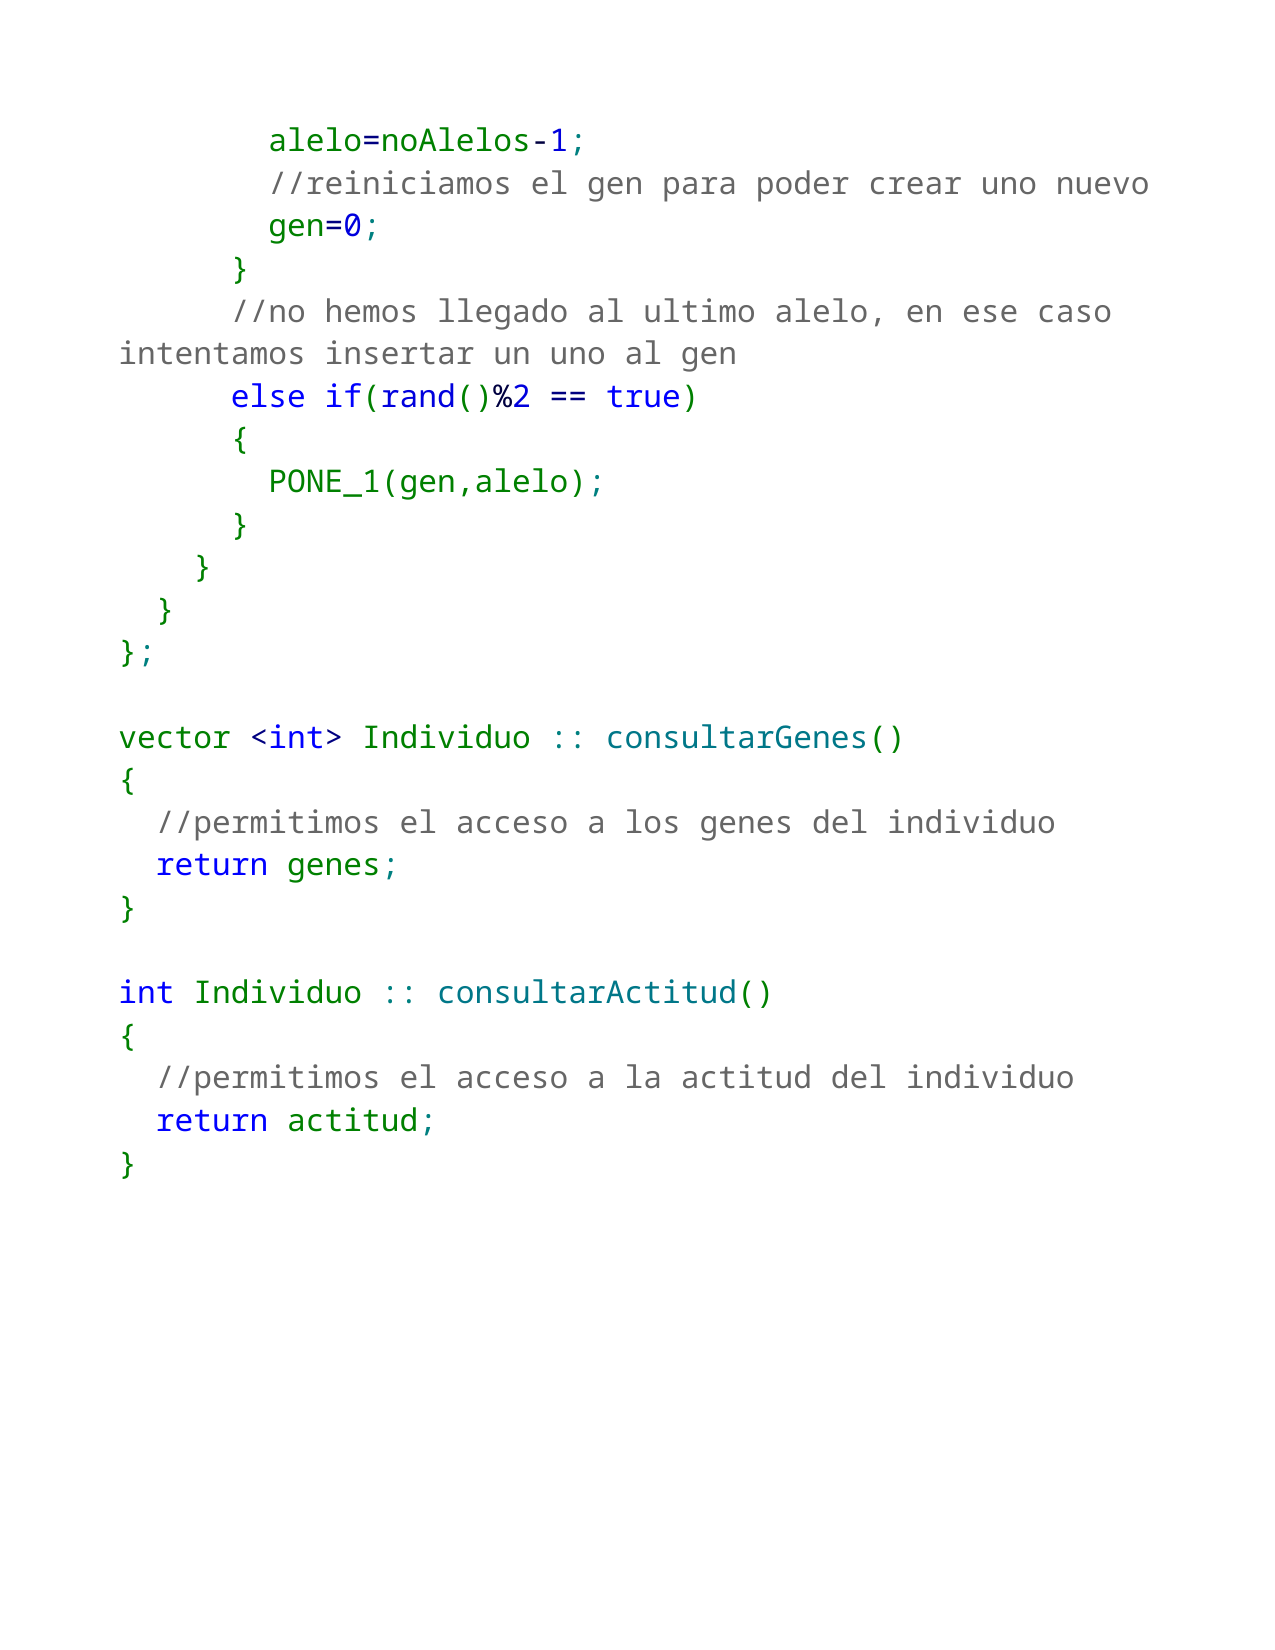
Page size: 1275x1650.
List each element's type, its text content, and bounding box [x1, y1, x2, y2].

text return actitud; [118, 1098, 1157, 1141]
text PONE_1(gen,alelo); [118, 459, 1157, 502]
text } [118, 587, 1157, 629]
text gen=0; [118, 203, 1157, 246]
text { [118, 1013, 1157, 1055]
text else if(rand()%2 == true) [118, 374, 1157, 416]
text vector <int> Individuo :: consultarGenes() [118, 714, 1157, 757]
text }; [118, 629, 1157, 672]
text { [118, 757, 1157, 800]
text int Individuo :: consultarActitud() [118, 970, 1157, 1013]
text } [118, 246, 1157, 288]
text } [118, 1141, 1157, 1183]
text //permitimos el acceso a los genes del individuo [118, 800, 1157, 842]
text } [118, 502, 1157, 544]
text //permitimos el acceso a la actitud del individuo [118, 1055, 1157, 1098]
text } [118, 544, 1157, 587]
text //reiniciamos el gen para poder crear uno nuevo [118, 161, 1157, 203]
text alelo=noAlelos-1; [118, 118, 1157, 161]
text //no hemos llegado al ultimo alelo, en ese caso intentamos insertar un uno al gen [118, 288, 1157, 374]
text } [118, 885, 1157, 928]
text return genes; [118, 842, 1157, 885]
text { [118, 416, 1157, 459]
